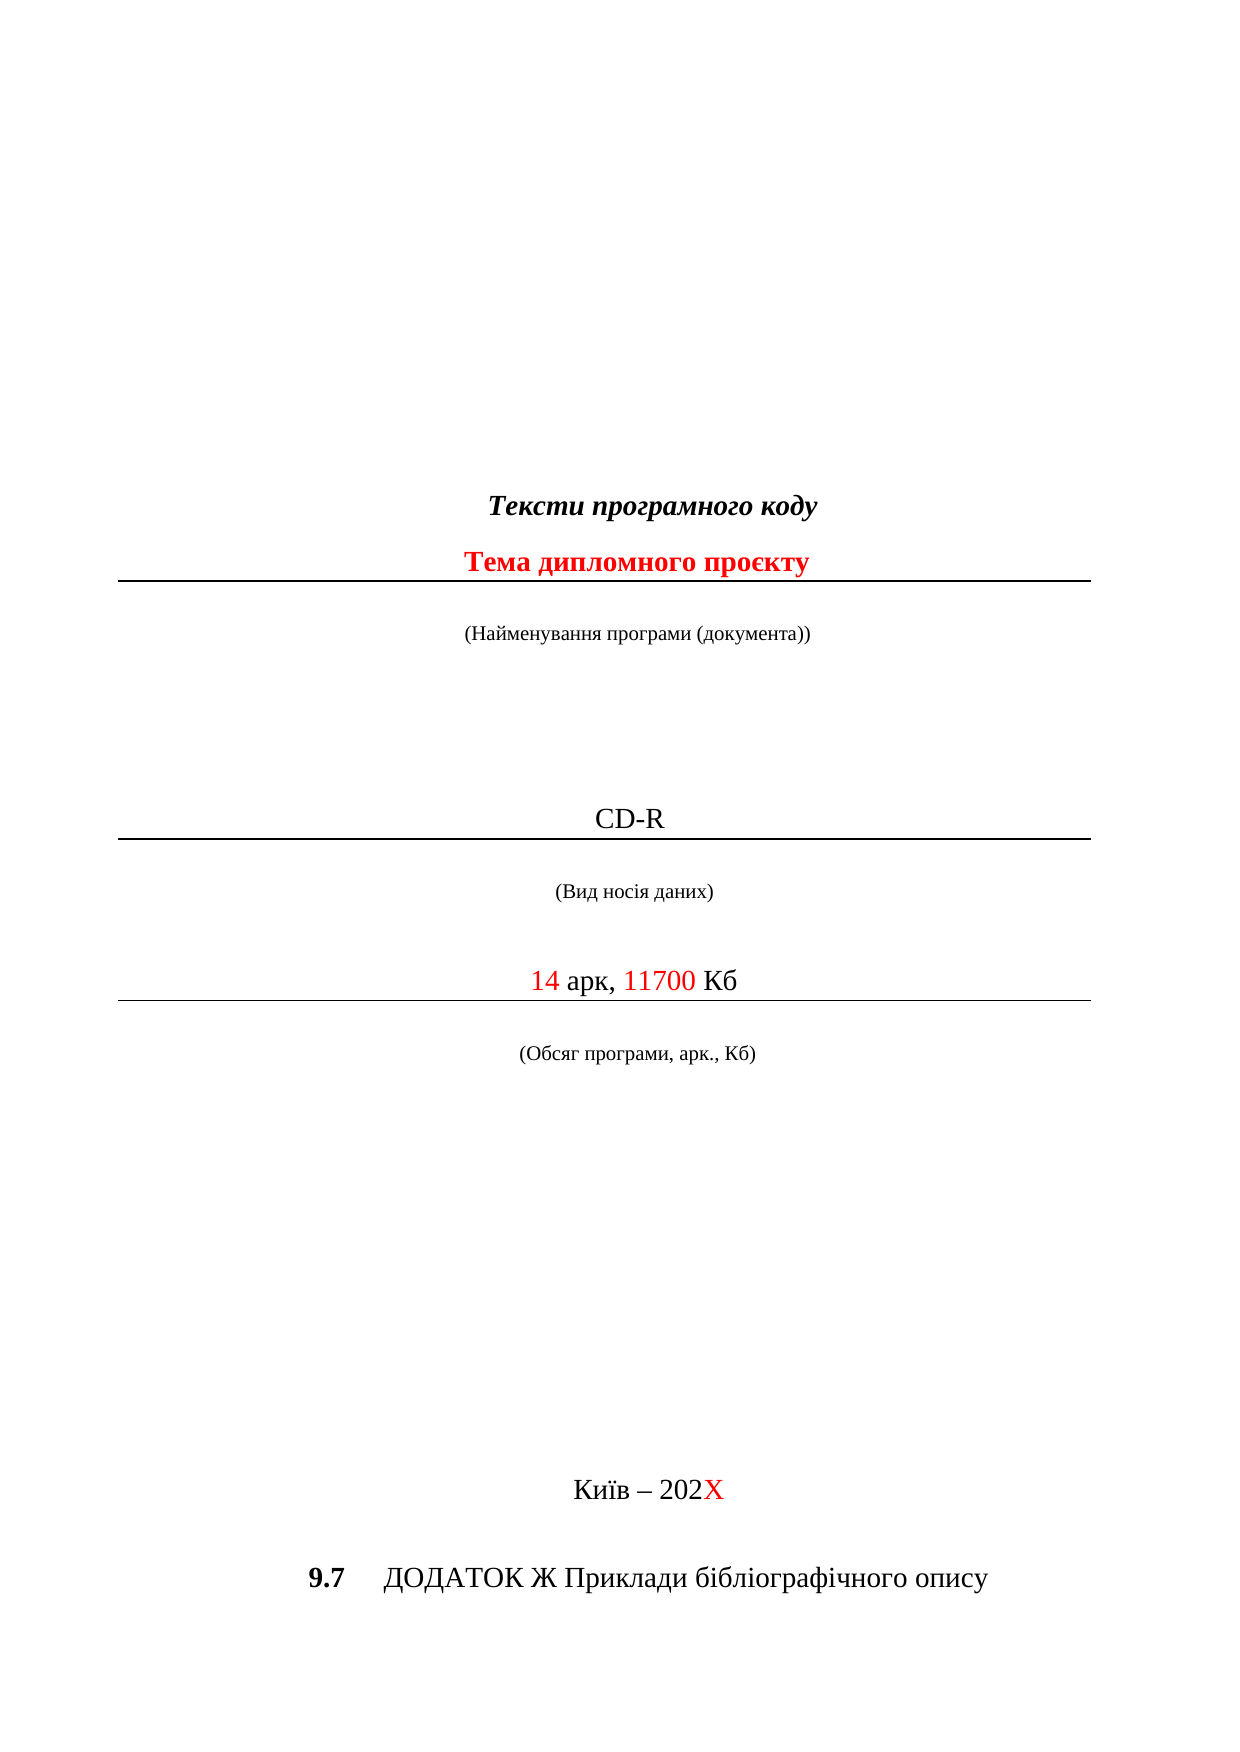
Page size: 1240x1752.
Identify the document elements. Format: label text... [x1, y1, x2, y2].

text (Вид носія даних) [378, 879, 896, 903]
text (Обсяг програми, арк., Кб) [519, 1041, 1154, 1065]
text Київ – 202Х [457, 1472, 848, 1506]
text 14 арк, 11700 Кб [457, 963, 818, 996]
subtitle ДОДАТОК Ж Приклади бібліографічного опису [121, 1560, 1183, 1594]
text Тексти програмного коду [487, 488, 1183, 522]
text (Найменування програми (документа)) [464, 621, 1154, 645]
text Тема дипломного проєкту [464, 544, 1183, 578]
text CD-R [457, 801, 817, 835]
